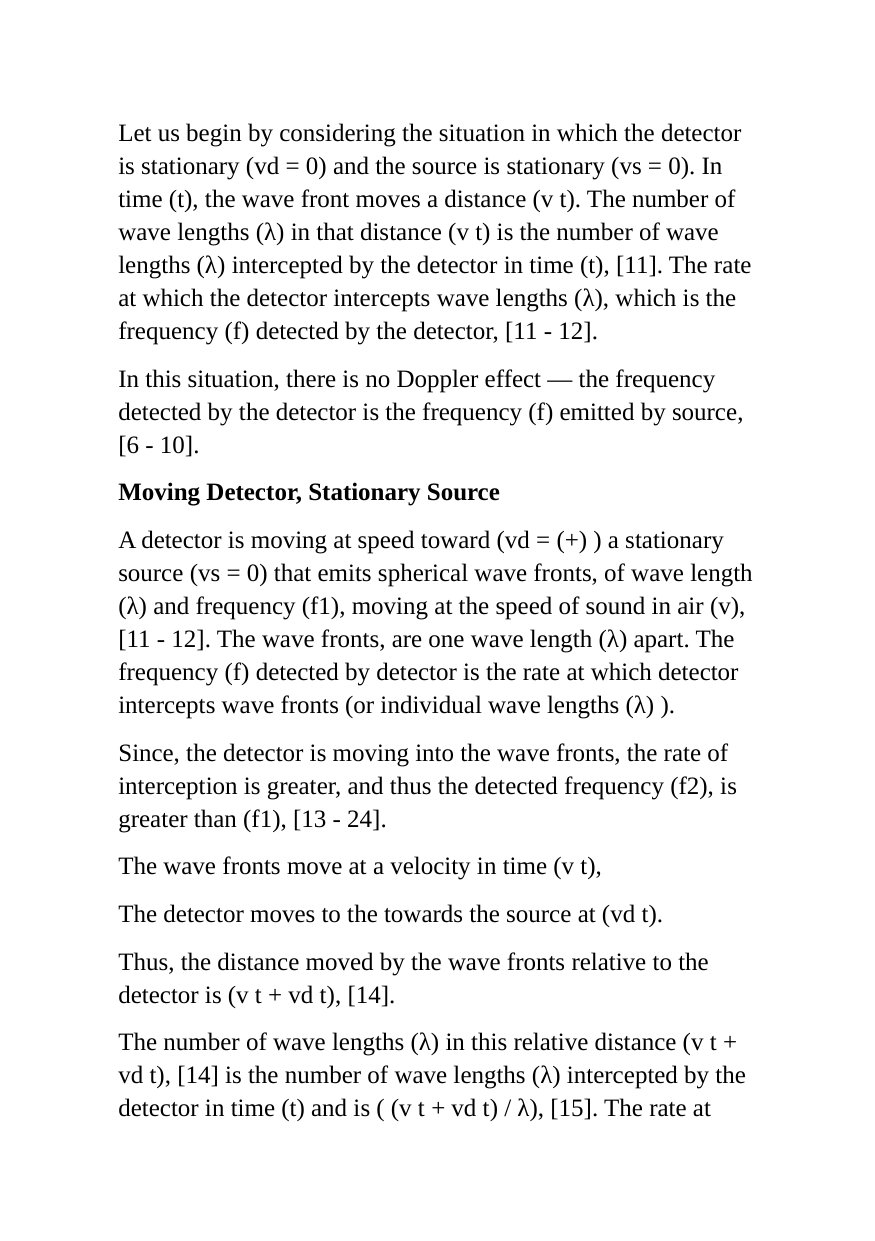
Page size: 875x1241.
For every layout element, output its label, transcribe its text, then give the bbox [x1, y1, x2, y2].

text A detector is moving at speed toward (vd = (+) ) a stationary source (vs = 0) that emits spherical wave fronts, of wave length (λ) and frequency (f1), moving at the speed of sound in air (v), [11 - 12]. The wave fronts, are one wave length (λ) apart. The frequency (f) detected by detector is the rate at which detector intercepts wave fronts (or individual wave lengths (λ) ). [118, 525, 756, 719]
text Since, the detector is moving into the wave fronts, the rate of interception is greater, and thus the detected frequency (f2), is greater than (f1), [13 - 24]. [118, 738, 756, 833]
text The wave fronts move at a velocity in time (v t), [118, 851, 756, 880]
text In this situation, there is no Doppler effect — the frequency detected by the detector is the frequency (f) emitted by source, [6 - 10]. [118, 364, 756, 459]
text Thus, the distance moved by the wave fronts relative to the detector is (v t + vd t), [14]. [118, 947, 756, 1008]
text Moving Detector, Stationary Source [118, 477, 756, 506]
text The number of wave lengths (λ) in this relative distance (v t + vd t), [14] is the number of wave lengths (λ) intercepted by the detector in time (t) and is ( (v t + vd t) / λ), [15]. The rate at [118, 1027, 756, 1122]
text Let us begin by considering the situation in which the detector is stationary (vd = 0) and the source is stationary (vs = 0). In time (t), the wave front moves a distance (v t). The number of wave lengths (λ) in that distance (v t) is the number of wave lengths (λ) intercepted by the detector in time (t), [11]. The rate at which the detector intercepts wave lengths (λ), which is the frequency (f) detected by the detector, [11 - 12]. [118, 118, 756, 345]
text The detector moves to the towards the source at (vd t). [118, 899, 756, 928]
